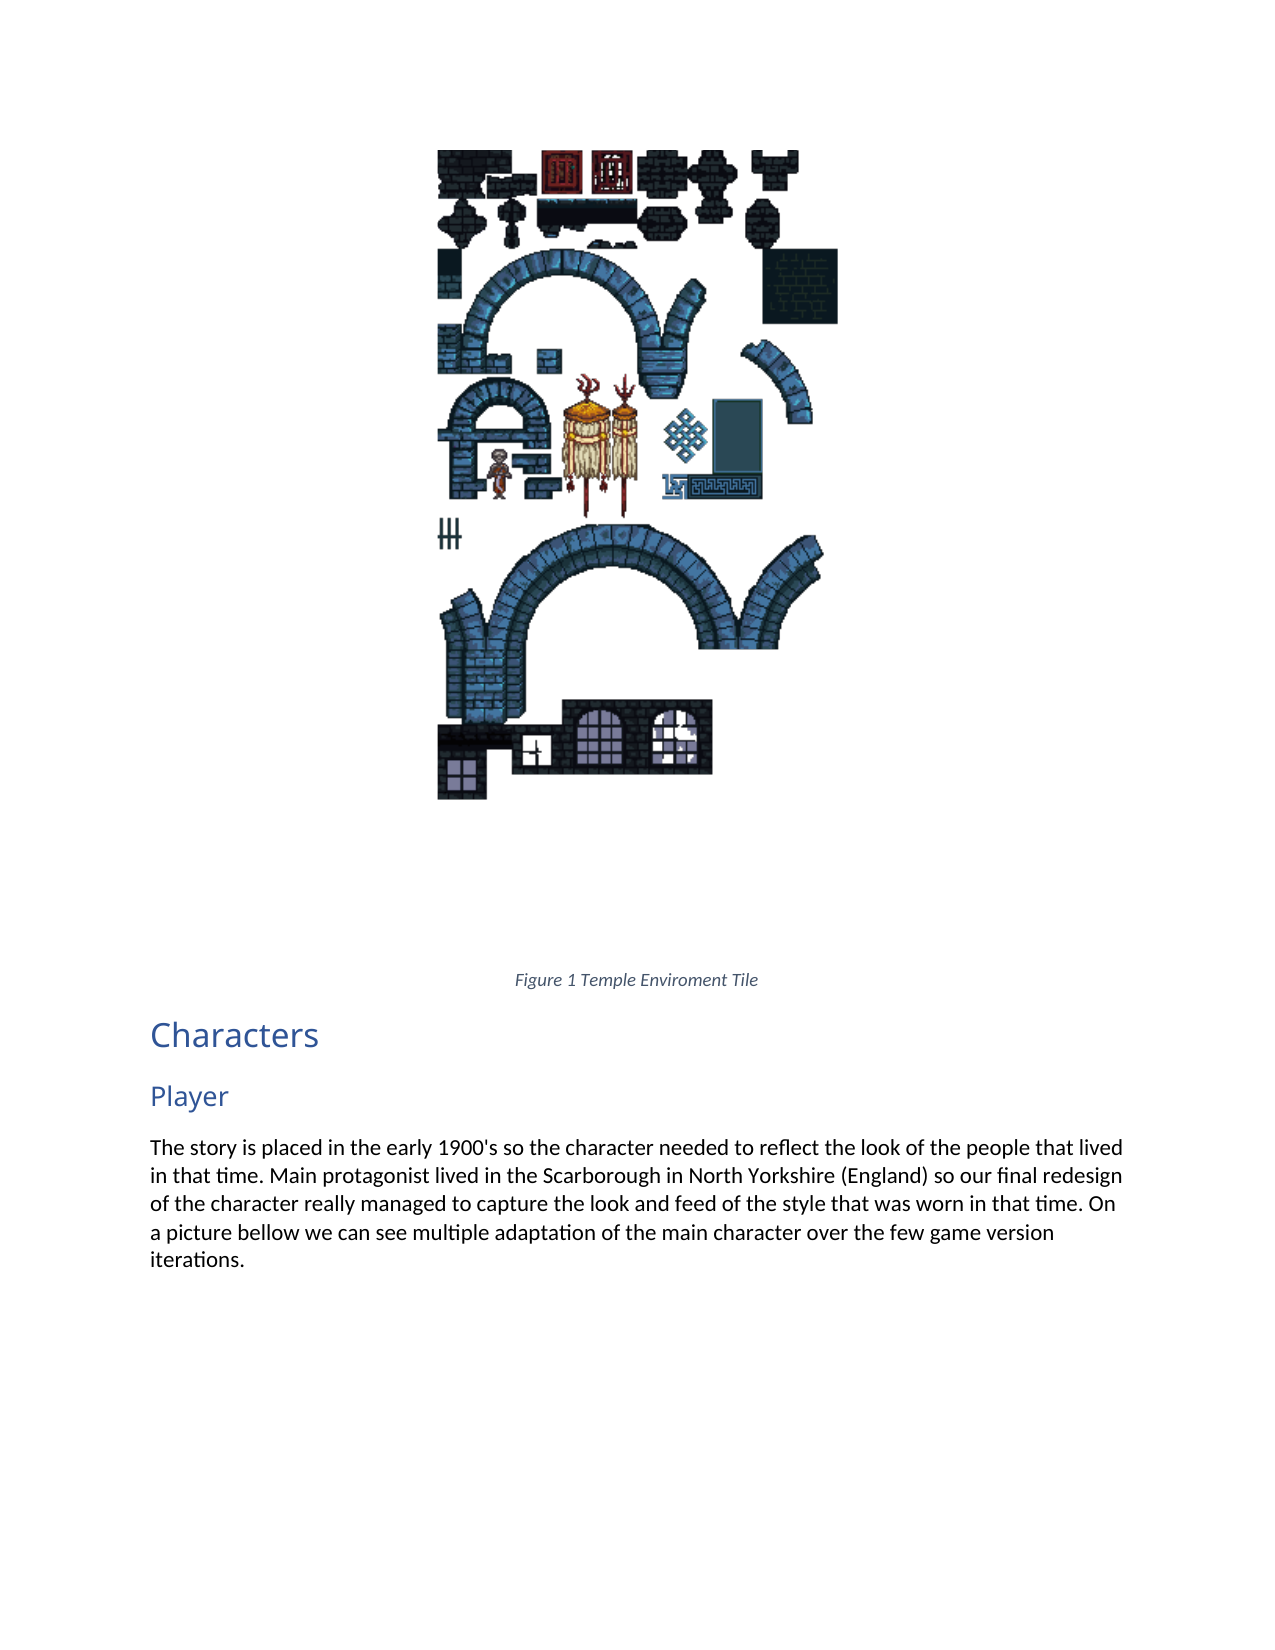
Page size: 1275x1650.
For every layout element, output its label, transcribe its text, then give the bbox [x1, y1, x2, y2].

text Player [150, 1077, 1125, 1114]
text Figure 1 Temple Enviroment Tile [150, 968, 1125, 991]
text Characters [150, 1012, 1125, 1058]
text The story is placed in the early 1900's so the character needed to reflect the look of the people that lived in that time. Main protagonist lived in the Scarborough in North Yorkshire (England) so our final redesign of the character really managed to capture the look and feed of the style that was worn in that time. On a picture bellow we can see multiple adaptation of the main character over the few game version iterations. [150, 1133, 1125, 1274]
